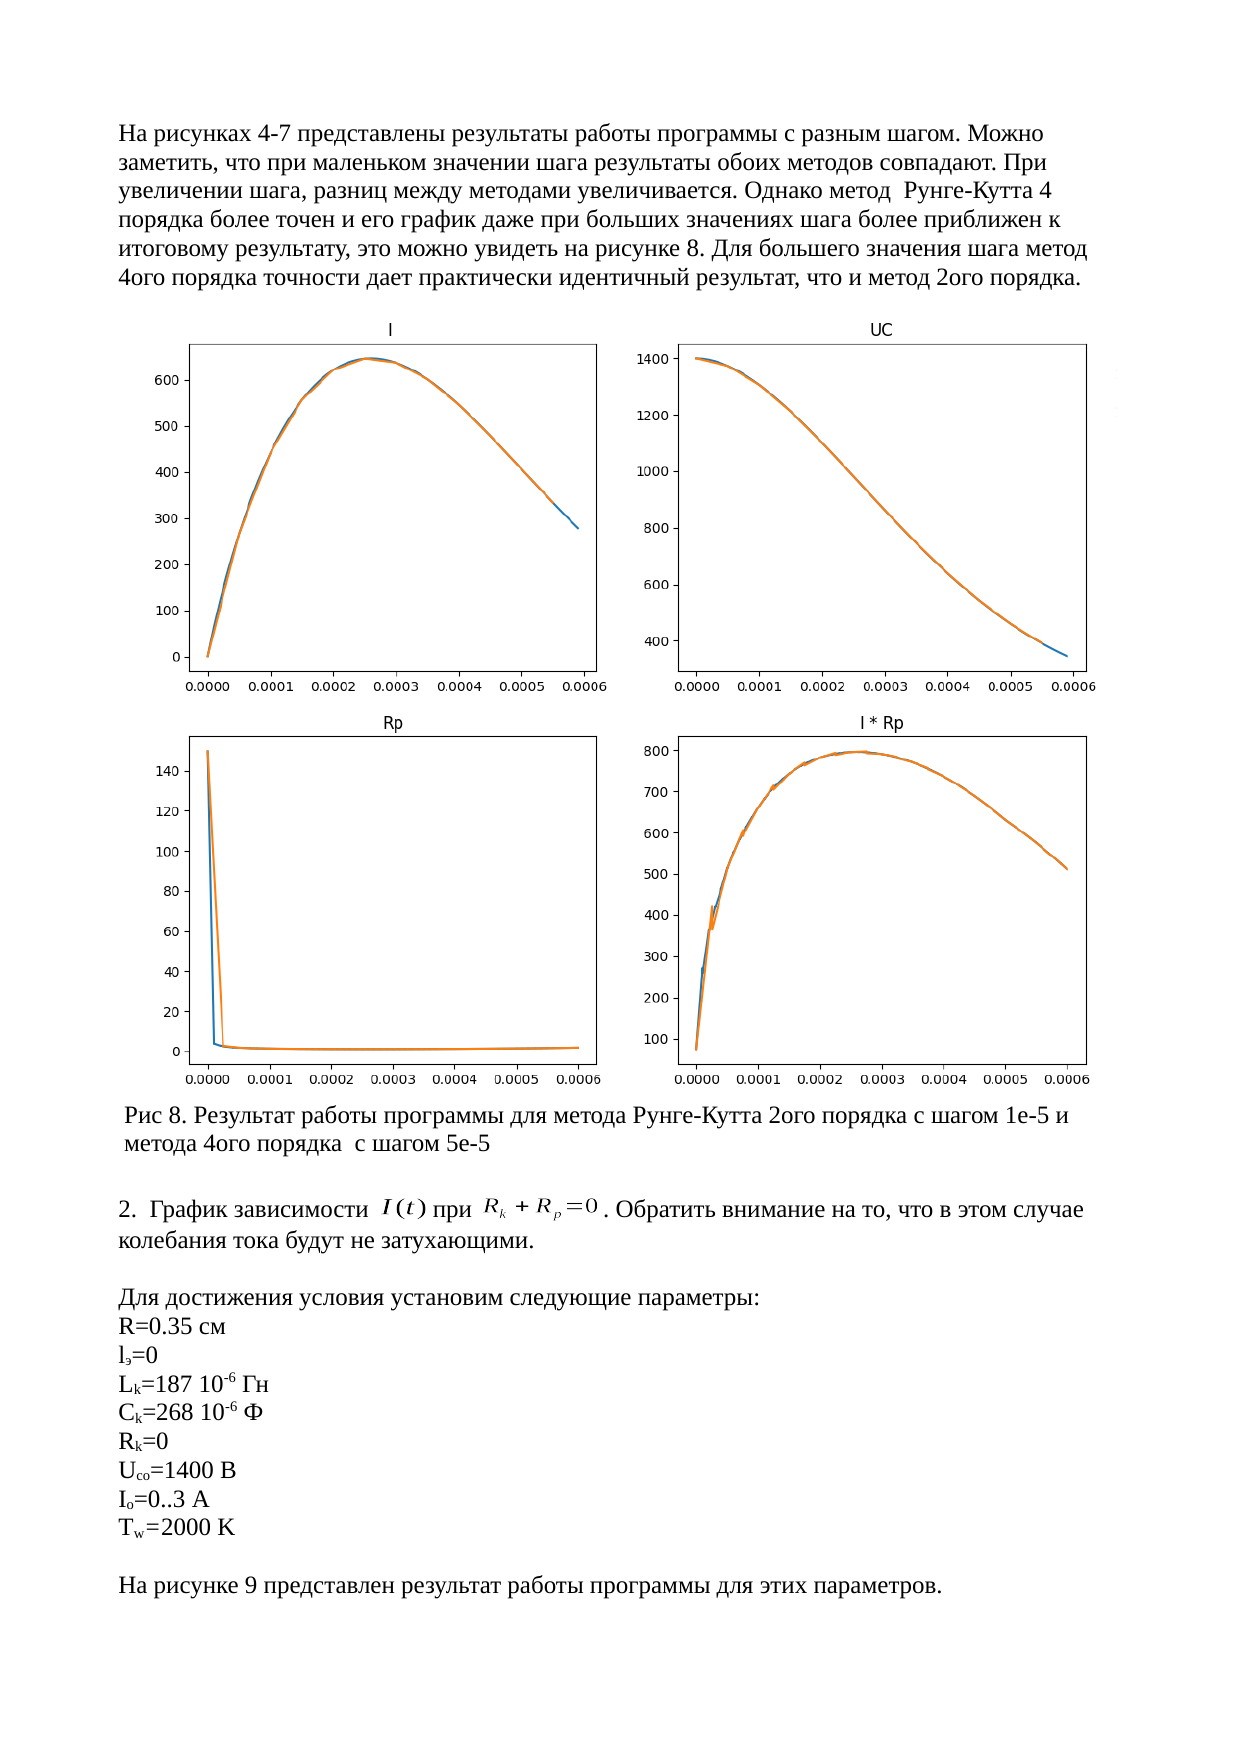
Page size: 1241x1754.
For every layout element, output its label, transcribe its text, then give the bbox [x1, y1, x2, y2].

text Tw=2000 K [118, 1512, 1122, 1541]
text Uco=1400 В [118, 1455, 1122, 1484]
text На рисунках 4-7 представлены результаты работы программы с разным шагом. Можно заметить, что при маленьком значении шага результаты обоих методов совпадают. При увеличении шага, разниц между методами увеличивается. Однако метод Рунге-Кутта 4 порядка более точен и его график даже при больших значениях шага более приближен к итоговому результату, это можно увидеть на рисунке 8. Для большего значения шага метод 4ого порядка точности дает практически идентичный результат, что и метод 2ого порядка. [118, 118, 1122, 291]
table_header Рис 8. Результат работы программы для метода Рунге-Кутта 2ого порядка с шагом 1е-5 и метода 4ого порядка с шагом 5е-5 [118, 291, 1122, 1163]
text Rk=0 [118, 1426, 1122, 1455]
text Io=0..3 A [118, 1484, 1122, 1512]
text На рисунке 9 представлен результат работы программы для этих параметров. [118, 1570, 1122, 1599]
text Ck=268 10-6 Ф [118, 1397, 1122, 1426]
picture [123, 296, 1117, 1100]
text Для достижения условия установим следующие параметры: [118, 1282, 1122, 1311]
text R=0.35 см [118, 1311, 1122, 1340]
text Lk=187 10-6 Гн [118, 1369, 1122, 1397]
text 2. График зависимости при . Обратить внимание на то, что в этом случае колебания тока будут не затухающими. [118, 1192, 1122, 1254]
text lэ=0 [118, 1340, 1122, 1369]
